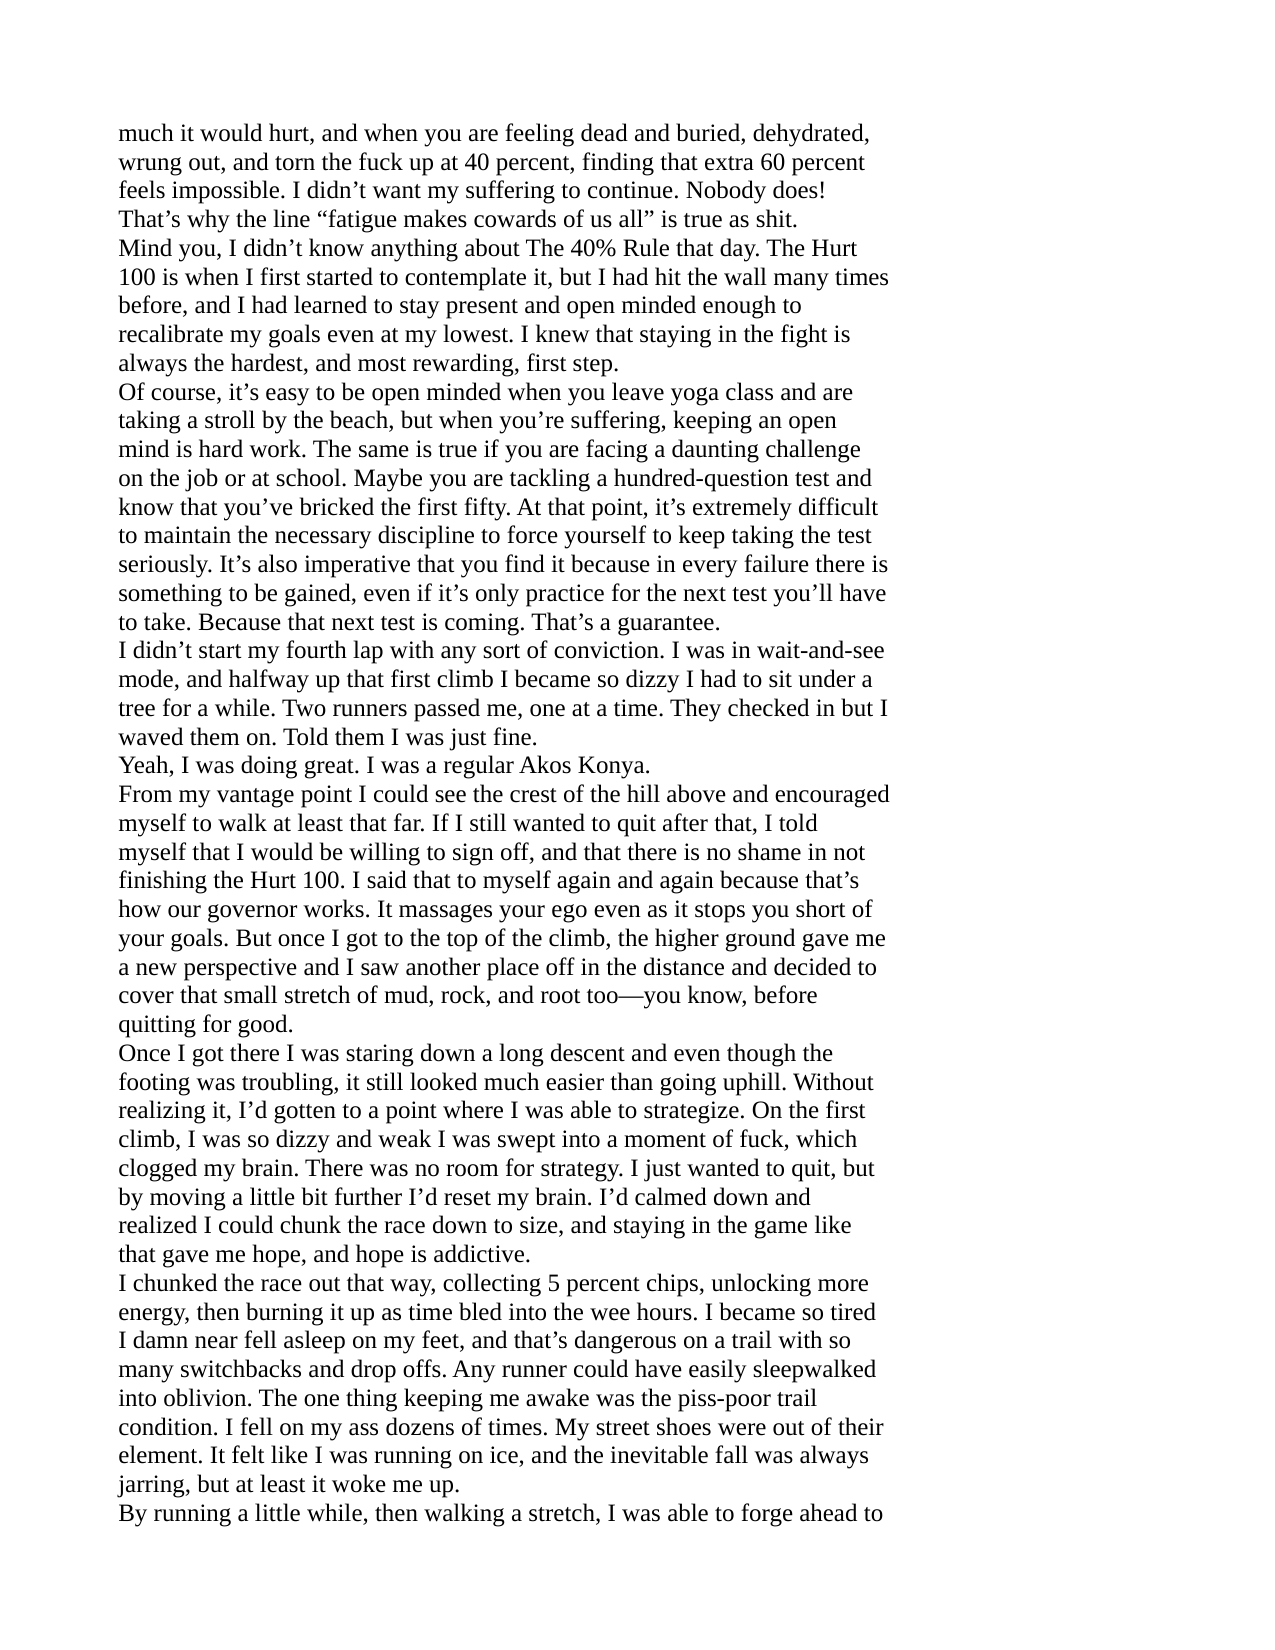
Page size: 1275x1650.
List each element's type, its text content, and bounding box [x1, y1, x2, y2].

text From my vantage point I could see the crest of the hill above and encouraged [118, 779, 1157, 808]
text jarring, but at least it woke me up. [118, 1469, 1157, 1498]
text taking a stroll by the beach, but when you’re suffering, keeping an open [118, 406, 1157, 434]
text Yeah, I was doing great. I was a regular Akos Konya. [118, 751, 1157, 779]
text to take. Because that next test is coming. That’s a guarantee. [118, 607, 1157, 636]
text before, and I had learned to stay present and open minded enough to [118, 291, 1157, 319]
text clogged my brain. There was no room for strategy. I just wanted to quit, but [118, 1153, 1157, 1182]
text footing was troubling, it still looked much easier than going uphill. Without [118, 1067, 1157, 1096]
text I didn’t start my fourth lap with any sort of conviction. I was in wait-and-see [118, 636, 1157, 664]
text I chunked the race out that way, collecting 5 percent chips, unlocking more [118, 1268, 1157, 1297]
text on the job or at school. Maybe you are tackling a hundred-question test and [118, 463, 1157, 492]
text realizing it, I’d gotten to a point where I was able to strategize. On the first [118, 1096, 1157, 1124]
text That’s why the line “fatigue makes cowards of us all” is true as shit. [118, 204, 1157, 233]
text seriously. It’s also imperative that you find it because in every failure there is [118, 549, 1157, 578]
text condition. I fell on my ass dozens of times. My street shoes were out of their [118, 1412, 1157, 1441]
text mind is hard work. The same is true if you are facing a daunting challenge [118, 434, 1157, 463]
text element. It felt like I was running on ice, and the inevitable fall was always [118, 1441, 1157, 1469]
text tree for a while. Two runners passed me, one at a time. They checked in but I [118, 693, 1157, 722]
text climb, I was so dizzy and weak I was swept into a moment of fuck, which [118, 1124, 1157, 1153]
text mode, and halfway up that first climb I became so dizzy I had to sit under a [118, 664, 1157, 693]
text know that you’ve bricked the first fifty. At that point, it’s extremely difficult [118, 492, 1157, 521]
text myself to walk at least that far. If I still wanted to quit after that, I told [118, 808, 1157, 837]
text feels impossible. I didn’t want my suffering to continue. Nobody does! [118, 176, 1157, 204]
text realized I could chunk the race down to size, and staying in the game like [118, 1211, 1157, 1239]
text always the hardest, and most rewarding, first step. [118, 348, 1157, 377]
text Mind you, I didn’t know anything about The 40% Rule that day. The Hurt [118, 233, 1157, 262]
text I damn near fell asleep on my feet, and that’s dangerous on a trail with so [118, 1326, 1157, 1354]
text by moving a little bit further I’d reset my brain. I’d calmed down and [118, 1182, 1157, 1211]
text that gave me hope, and hope is addictive. [118, 1239, 1157, 1268]
text wrung out, and torn the fuck up at 40 percent, finding that extra 60 percent [118, 147, 1157, 176]
text much it would hurt, and when you are feeling dead and buried, dehydrated, [118, 118, 1157, 147]
text cover that small stretch of mud, rock, and root too—you know, before [118, 981, 1157, 1009]
text how our governor works. It massages your ego even as it stops you short of [118, 894, 1157, 923]
text 100 is when I first started to contemplate it, but I had hit the wall many times [118, 262, 1157, 291]
text into oblivion. The one thing keeping me awake was the piss-poor trail [118, 1383, 1157, 1412]
text By running a little while, then walking a stretch, I was able to forge ahead to [118, 1498, 1157, 1527]
text quitting for good. [118, 1009, 1157, 1038]
text a new perspective and I saw another place off in the distance and decided to [118, 952, 1157, 981]
text Of course, it’s easy to be open minded when you leave yoga class and are [118, 377, 1157, 406]
text myself that I would be willing to sign off, and that there is no shame in not [118, 837, 1157, 866]
text your goals. But once I got to the top of the climb, the higher ground gave me [118, 923, 1157, 952]
text something to be gained, even if it’s only practice for the next test you’ll have [118, 578, 1157, 607]
text to maintain the necessary discipline to force yourself to keep taking the test [118, 521, 1157, 549]
text recalibrate my goals even at my lowest. I knew that staying in the fight is [118, 319, 1157, 348]
text energy, then burning it up as time bled into the wee hours. I became so tired [118, 1297, 1157, 1326]
text waved them on. Told them I was just fine. [118, 722, 1157, 751]
text Once I got there I was staring down a long descent and even though the [118, 1038, 1157, 1067]
text finishing the Hurt 100. I said that to myself again and again because that’s [118, 866, 1157, 894]
text many switchbacks and drop offs. Any runner could have easily sleepwalked [118, 1354, 1157, 1383]
